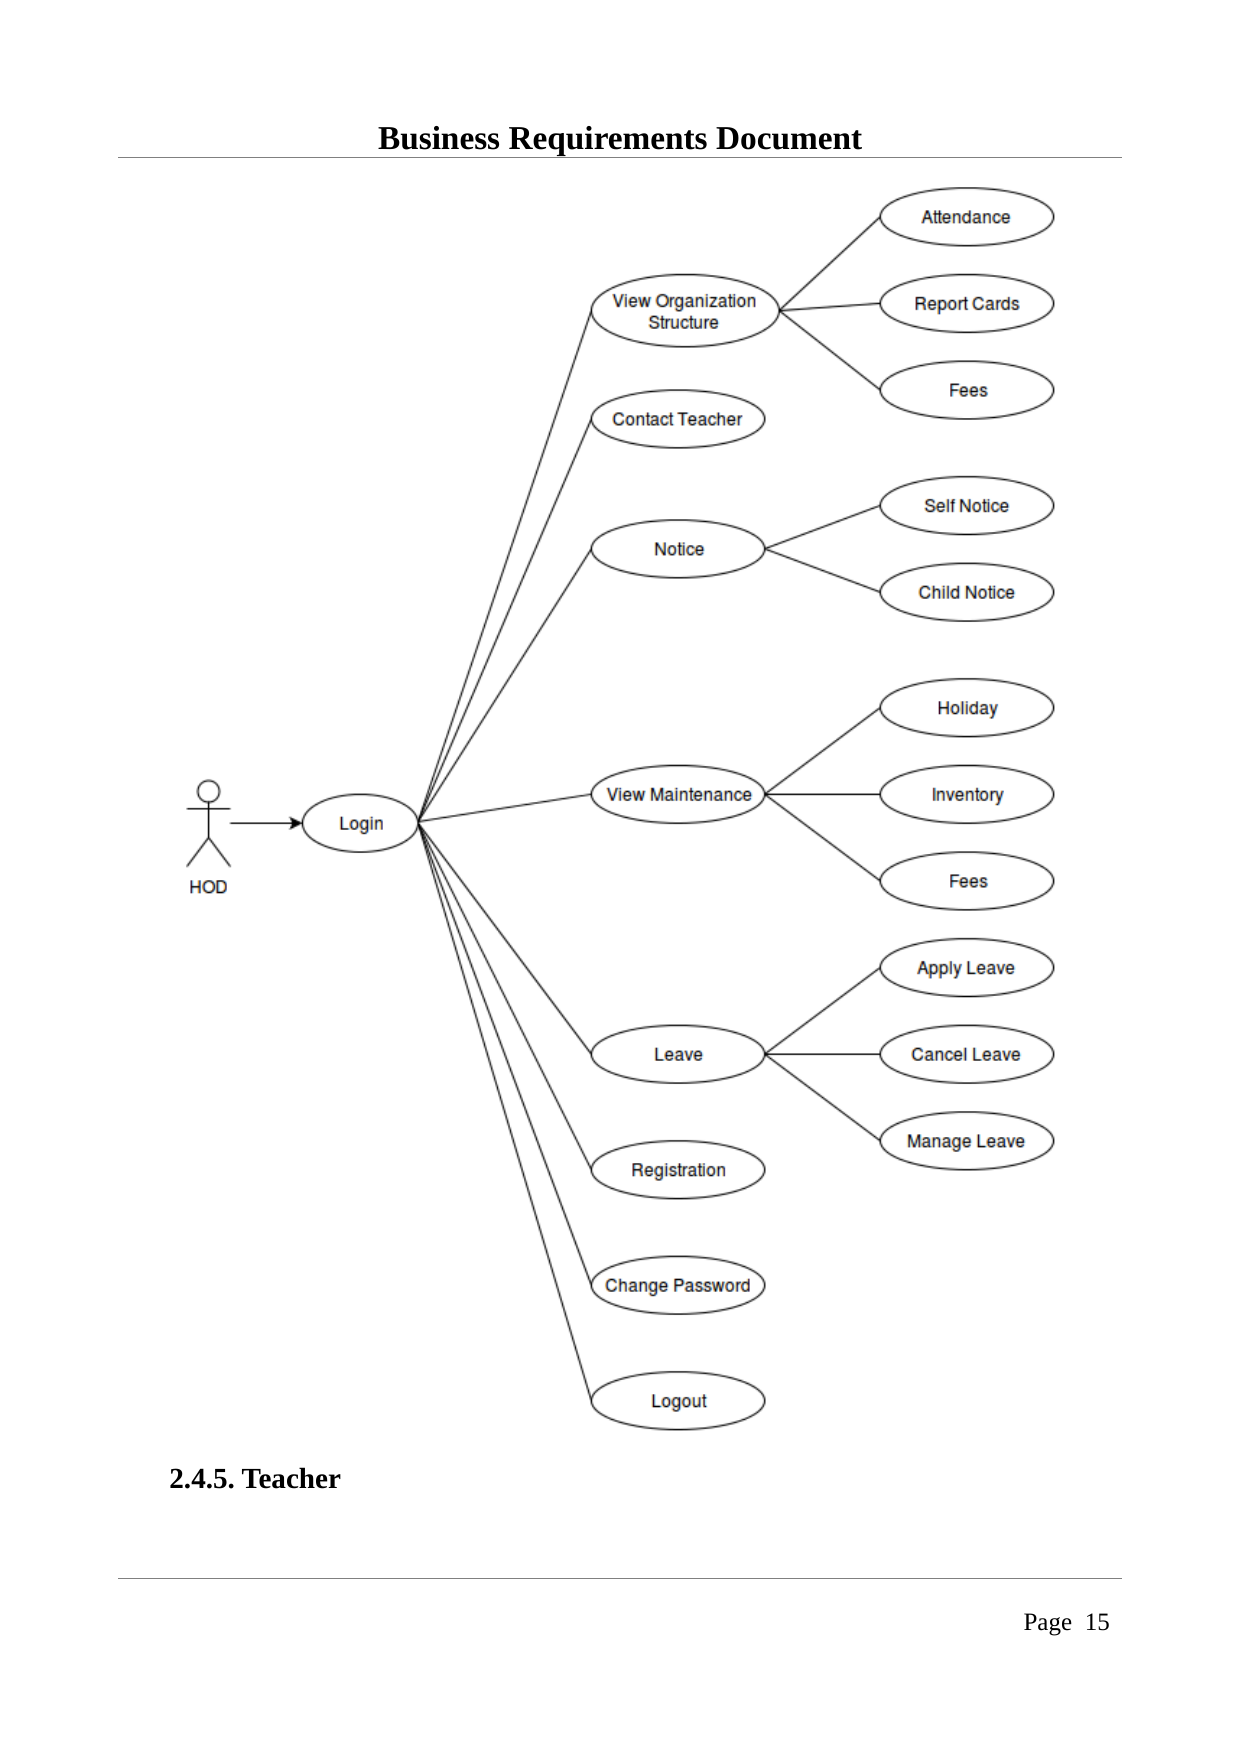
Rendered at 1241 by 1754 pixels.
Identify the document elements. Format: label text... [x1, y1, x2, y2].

text 2.4.5. Teacher [118, 1461, 1122, 1494]
